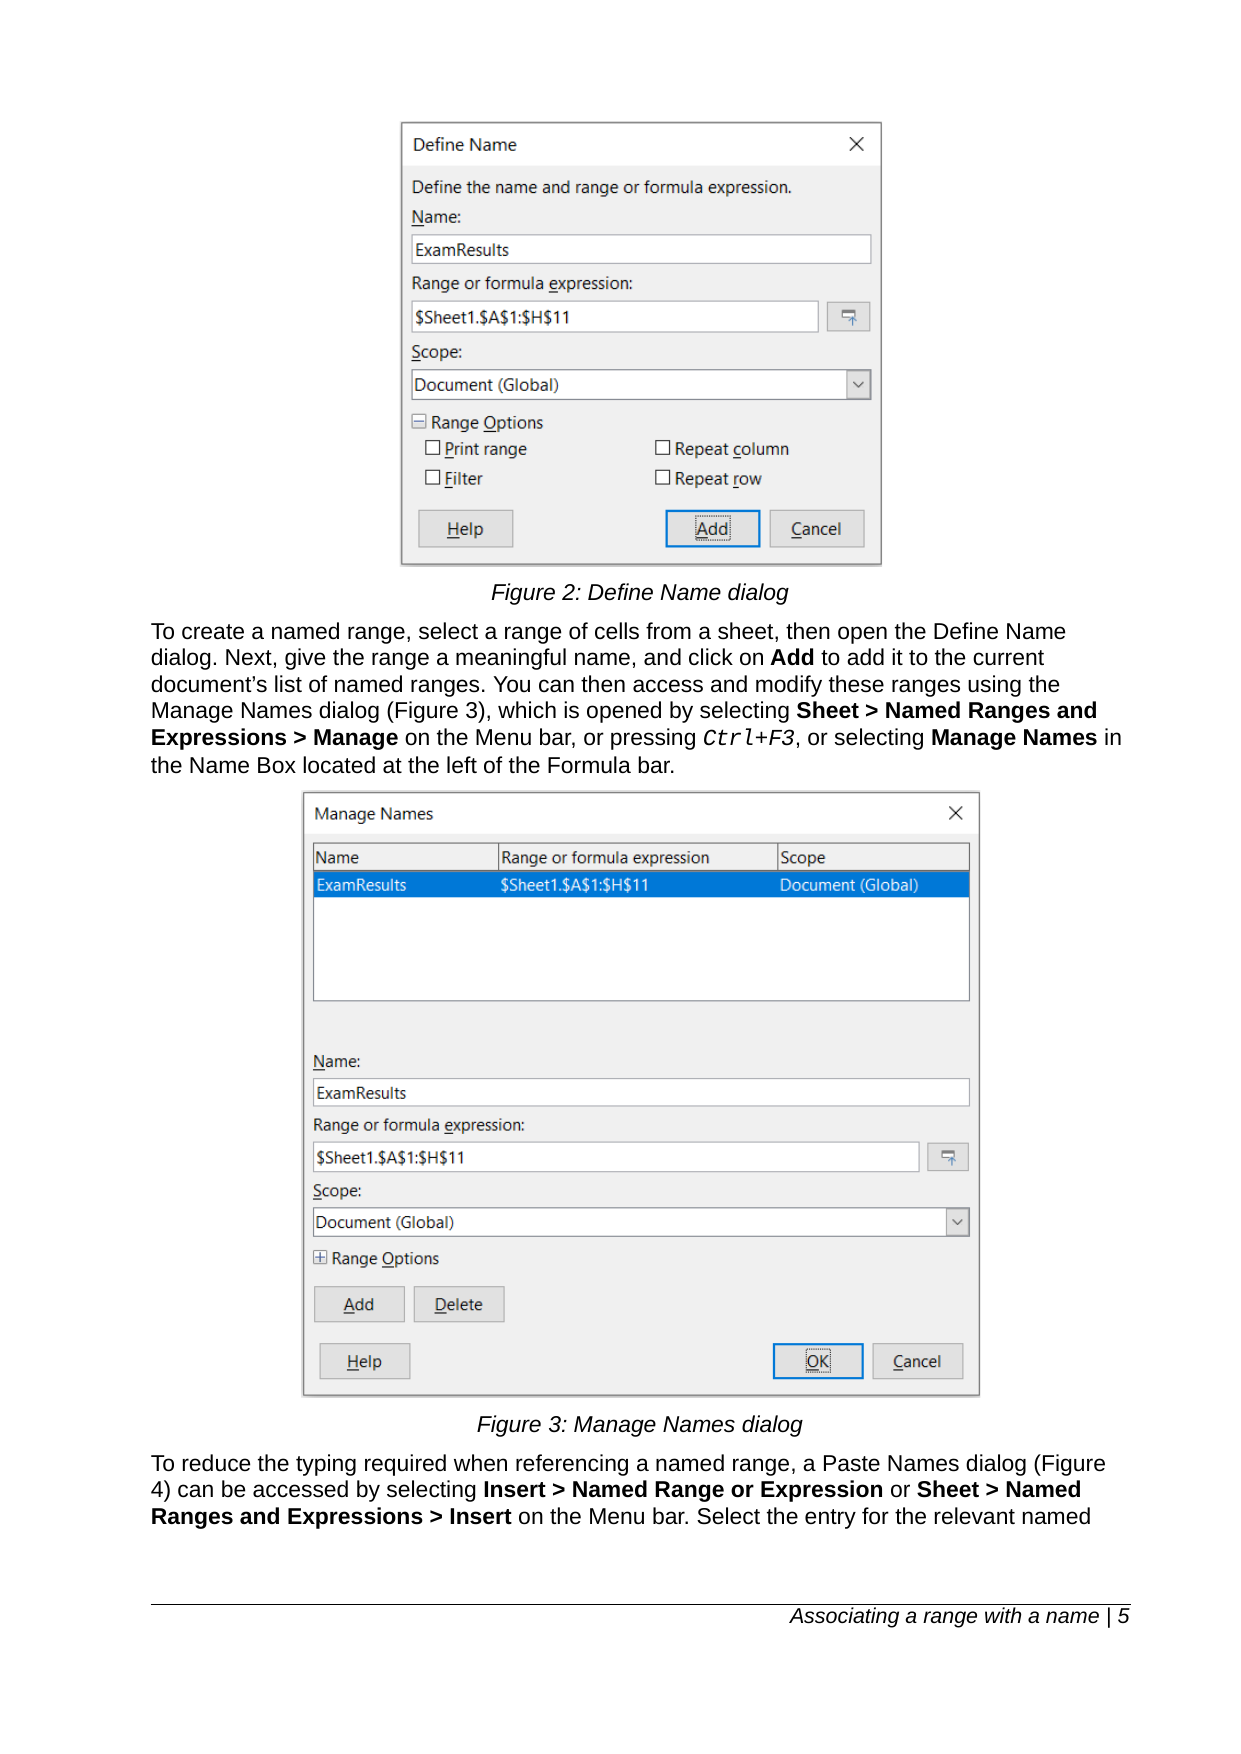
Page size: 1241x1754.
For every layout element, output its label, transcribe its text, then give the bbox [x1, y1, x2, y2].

text To create a named range, select a range of cells from a sheet, then open the Define Name dialog. Next, give the range a meaningful name, and click on Add to add it to the current document’s list of named ranges. You can then access and modify these ranges using the Manage Names dialog (Figure 3), which is opened by selecting Sheet > Named Ranges and Expressions > Manage on the Menu bar, or pressing Ctrl+F3, or selecting Manage Names in the Name Box located at the left of the Formula bar. [151, 618, 1131, 778]
text Figure 3: Manage Names dialog [301, 1411, 980, 1438]
picture [301, 790, 981, 1399]
text To reduce the typing required when referencing a named range, a Paste Names dialog (Figure 4) can be accessed by selecting Insert > Named Range or Expression or Sheet > Named Ranges and Expressions > Insert on the Menu bar. Select the entry for the relevant named [151, 1450, 1131, 1529]
picture [399, 121, 883, 567]
text Figure 2: Define Name dialog [399, 579, 882, 606]
